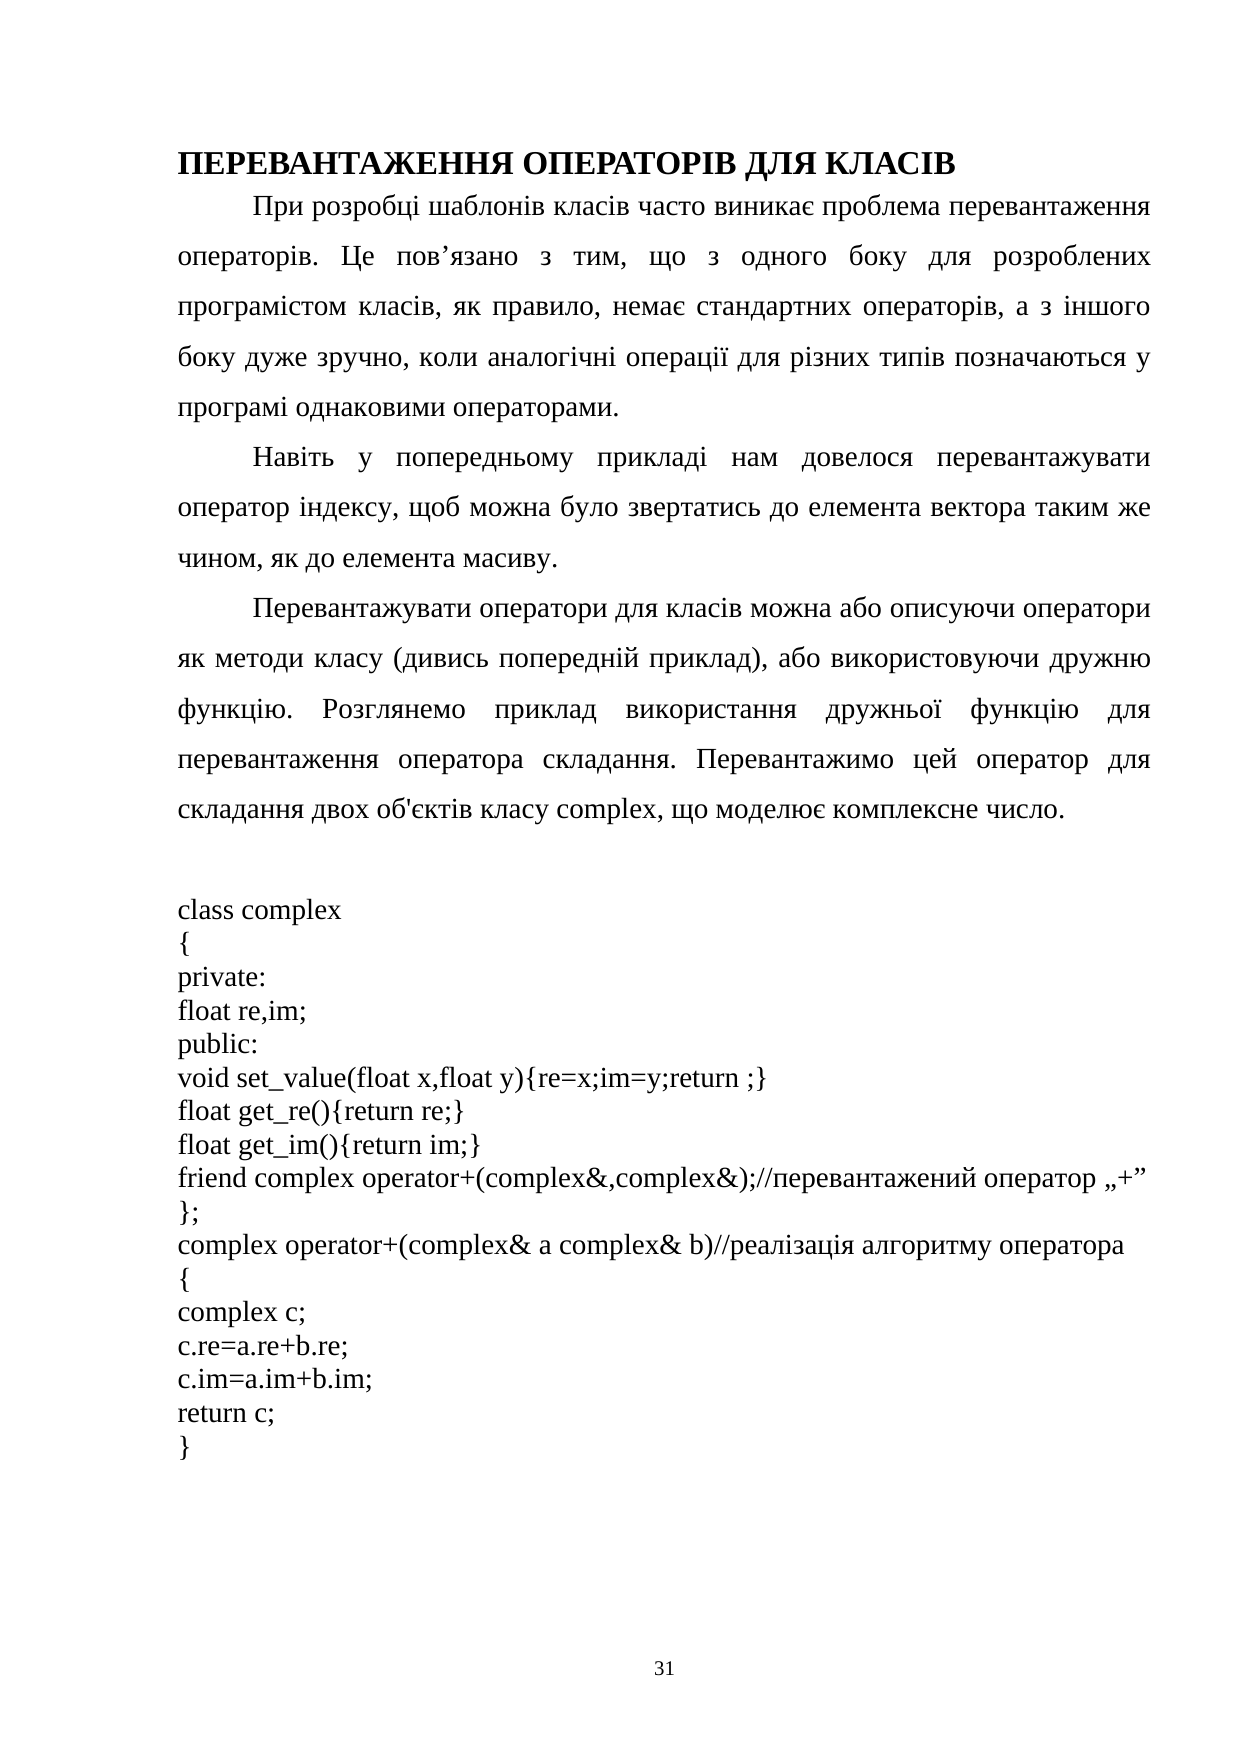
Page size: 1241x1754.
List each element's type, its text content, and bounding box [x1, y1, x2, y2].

text float get_im(){return im;} [177, 1127, 1152, 1160]
text Перевантажувати оператори для класів можна або описуючи оператори як методи класу (дивись попередній приклад), або використовуючи дружню функцію. Розглянемо приклад використання дружньої функцію для перевантаження оператора складання. Перевантажимо цей оператор для складання двох об'єктів класу complex, що моделює комплексне число. [177, 590, 1152, 825]
text } [177, 1429, 1152, 1462]
text float get_re(){return re;} [177, 1093, 1152, 1127]
subtitle Перевантаження операторів для класів [177, 143, 1152, 181]
text complex operator+(complex& а complex& b)//реалізація алгоритму оператора [177, 1227, 1152, 1261]
text Навіть у попередньому прикладі нам довелося перевантажувати оператор індексу, щоб можна було звертатись до елемента вектора таким же чином, як до елемента масиву. [177, 439, 1152, 573]
text с.im=a.im+b.im; [177, 1362, 1152, 1395]
text с.re=a.re+b.re; [177, 1328, 1152, 1362]
text { [177, 1261, 1152, 1294]
text complex с; [177, 1294, 1152, 1328]
text }; [177, 1194, 1152, 1227]
text При розробці шаблонів класів часто виникає проблема перевантаження операторів. Це пов’язано з тим, що з одного боку для розроблених програмістом класів, як правило, немає стандартних операторів, а з іншого боку дуже зручно, коли аналогічні операції для різних типів позначаються у програмі однаковими операторами. [177, 188, 1152, 422]
text public: [177, 1026, 1152, 1060]
text float re,im; [177, 993, 1152, 1026]
text return с; [177, 1395, 1152, 1429]
text { [177, 926, 1152, 959]
text friend complex operator+(complex&,complex&);//перевантажений оператор „+” [177, 1160, 1152, 1194]
text class complex [177, 892, 1152, 926]
text void set_value(float x,float у){re=x;im=y;return ;} [177, 1060, 1152, 1093]
text private: [177, 959, 1152, 993]
